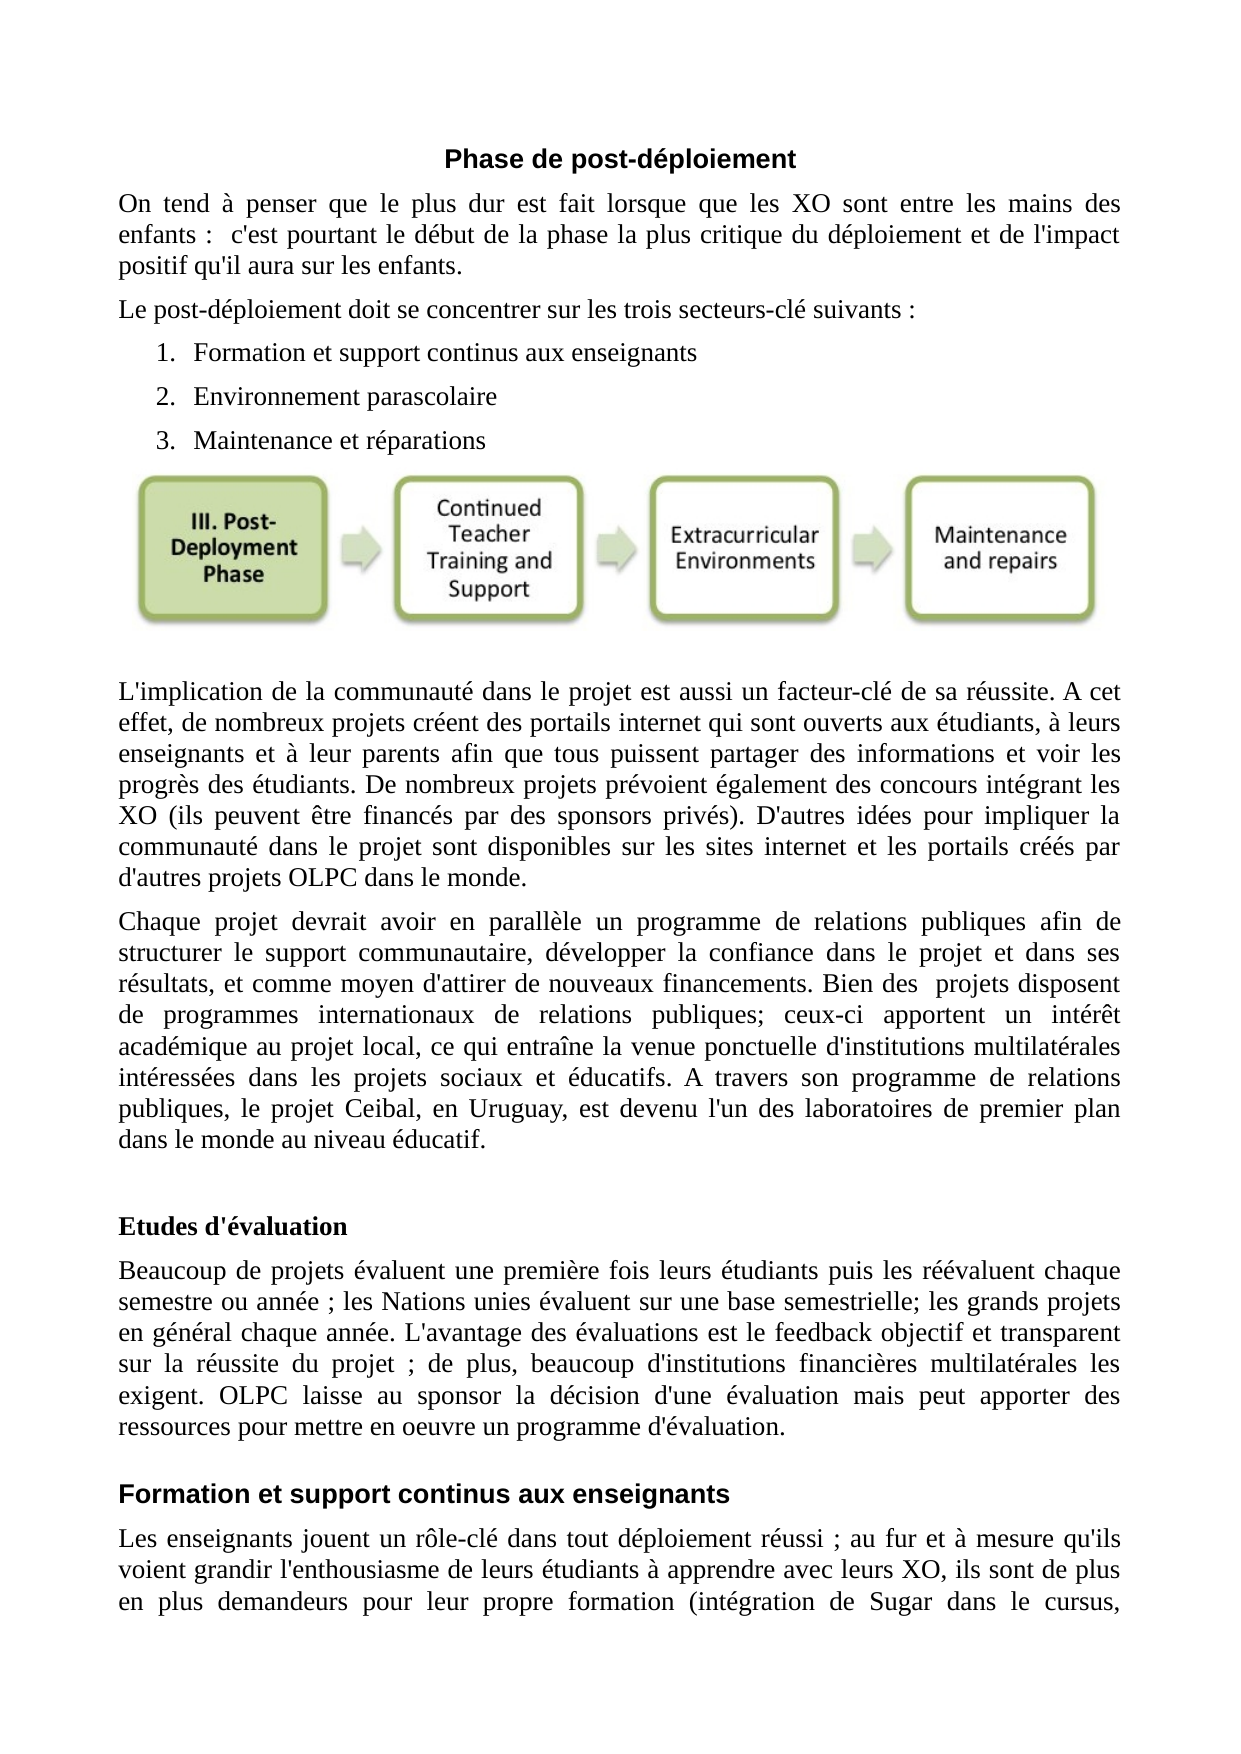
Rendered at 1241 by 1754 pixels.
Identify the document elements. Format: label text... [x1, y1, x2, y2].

title Phase de post-déploiement [118, 143, 1122, 174]
list Maintenance et réparations [156, 424, 1122, 455]
text L'implication de la communauté dans le projet est aussi un facteur-clé de sa réussite. A cet effet, de nombreux projets créent des portails internet qui sont ouverts aux étudiants, à leurs enseignants et à leur parents afin que tous puissent partager des informations et voir les progrès des étudiants. De nombreux projets prévoient également des concours intégrant les XO (ils peuvent être financés par des sponsors privés). D'autres idées pour impliquer la communauté dans le projet sont disponibles sur les sites internet et les portails créés par d'autres projets OLPC dans le monde. [118, 675, 1122, 893]
list Formation et support continus aux enseignants [156, 336, 1122, 368]
text Les enseignants jouent un rôle-clé dans tout déploiement réussi ; au fur et à mesure qu'ils voient grandir l'enthousiasme de leurs étudiants à apprendre avec leurs XO, ils sont de plus en plus demandeurs pour leur propre formation (intégration de Sugar dans le cursus, [118, 1522, 1122, 1616]
subtitle Formation et support continus aux enseignants [118, 1478, 1122, 1510]
text On tend à penser que le plus dur est fait lorsque que les XO sont entre les mains des enfants : c'est pourtant le début de la phase la plus critique du déploiement et de l'impact positif qu'il aura sur les enfants. [118, 187, 1122, 280]
text Chaque projet devrait avoir en parallèle un programme de relations publiques afin de structurer le support communautaire, développer la confiance dans le projet et dans ses résultats, et comme moyen d'attirer de nouveaux financements. Bien des projets disposent de programmes internationaux de relations publiques; ceux-ci apportent un intérêt académique au projet local, ce qui entraîne la venue ponctuelle d'institutions multilatérales intéressées dans les projets sociaux et éducatifs. A travers son programme de relations publiques, le projet Ceibal, en Uruguay, est devenu l'un des laboratoires de premier plan dans le monde au niveau éducatif. [118, 905, 1122, 1154]
text Etudes d'évaluation [118, 1211, 1122, 1242]
text Beaucoup de projets évaluent une première fois leurs étudiants puis les réévaluent chaque semestre ou année ; les Nations unies évaluent sur une base semestrielle; les grands projets en général chaque année. L'avantage des évaluations est le feedback objectif et transparent sur la réussite du projet ; de plus, beaucoup d'institutions financières multilatérales les exigent. OLPC laisse au sponsor la décision d'une évaluation mais peut apporter des ressources pour mettre en oeuvre un programme d'évaluation. [118, 1254, 1122, 1441]
picture [131, 467, 1109, 631]
text Le post-déploiement doit se concentrer sur les trois secteurs-clé suivants : [118, 293, 1122, 324]
list Environnement parascolaire [156, 380, 1122, 411]
